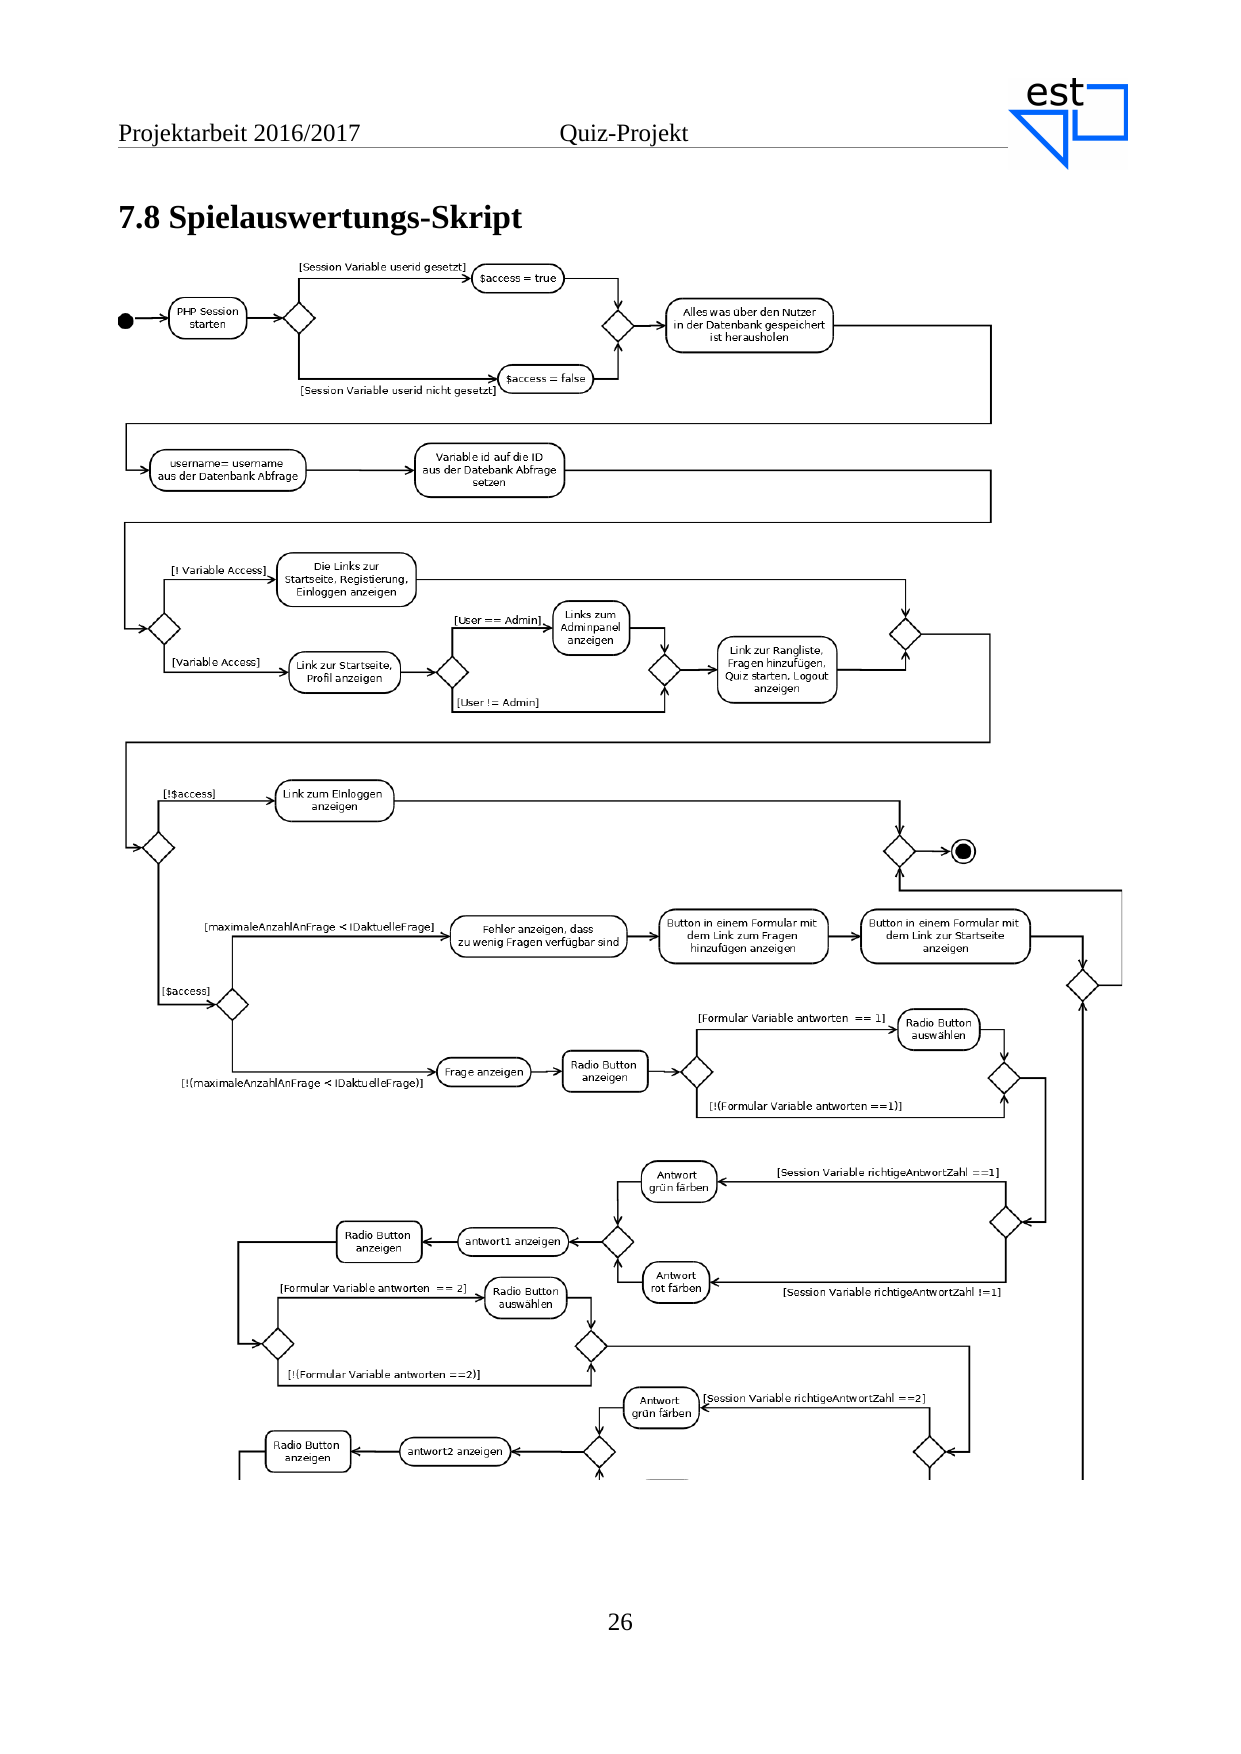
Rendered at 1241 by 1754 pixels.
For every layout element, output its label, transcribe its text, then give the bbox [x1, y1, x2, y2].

picture [1008, 78, 1128, 170]
picture [118, 248, 1123, 1480]
subtitle 7.8 Spielauswertungs-Skript [118, 197, 1122, 236]
